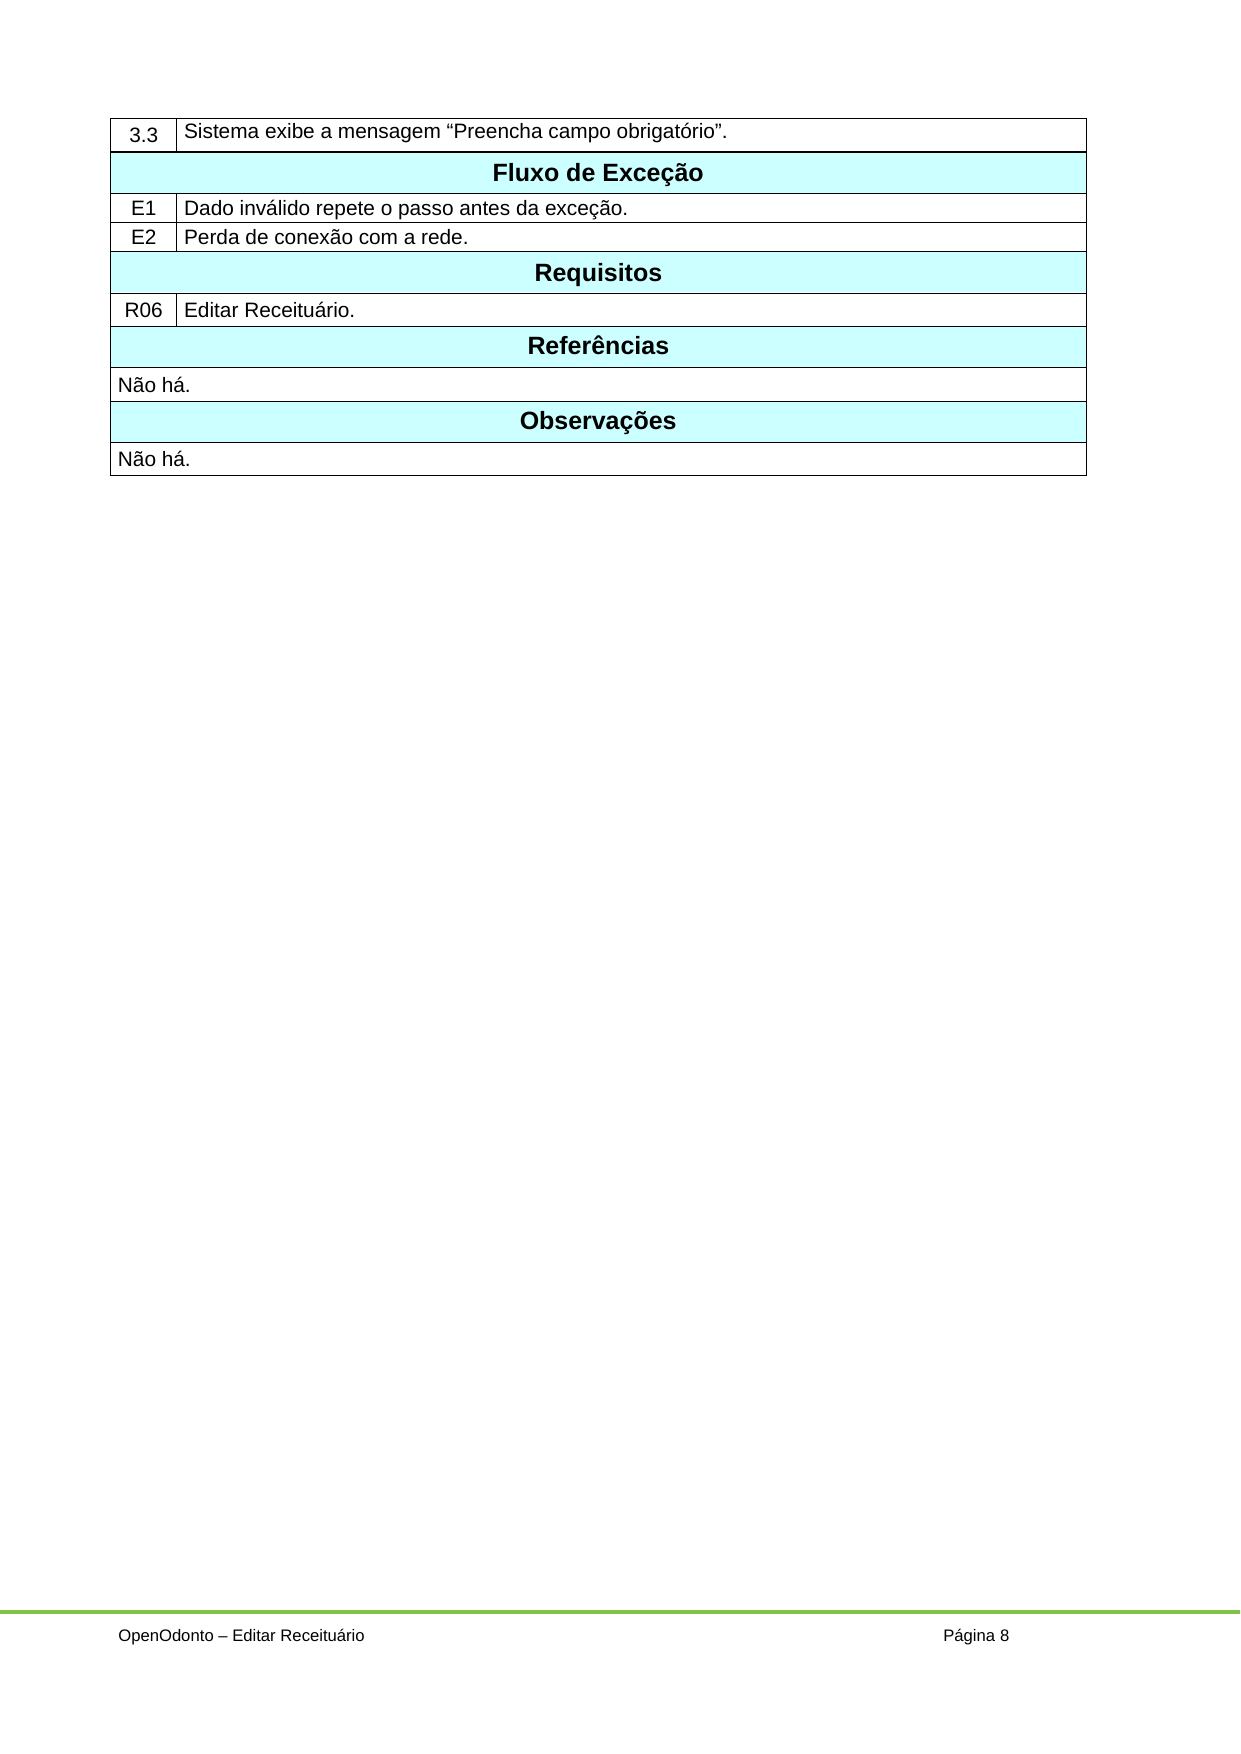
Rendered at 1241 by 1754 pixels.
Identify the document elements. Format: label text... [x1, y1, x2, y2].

table_cell Dado inválido repete o passo antes da exceção. [177, 194, 1086, 222]
table_cell Referências [111, 327, 1086, 367]
table_cell Não há. [111, 368, 1086, 401]
table_cell Fluxo de Exceção [111, 153, 1086, 193]
table_cell E2 [111, 223, 176, 251]
table_cell Editar Receituário. [177, 294, 1086, 326]
table_cell Perda de conexão com a rede. [177, 223, 1086, 251]
table_cell Requisitos [111, 252, 1086, 292]
table_cell Não há. [111, 443, 1086, 475]
table_cell Observações [111, 402, 1086, 442]
table_cell E1 [111, 194, 176, 222]
table_cell R06 [111, 294, 176, 326]
table_cell 3.3 [111, 119, 176, 151]
table_cell Sistema exibe a mensagem “Preencha campo obrigatório”. [177, 119, 1086, 151]
